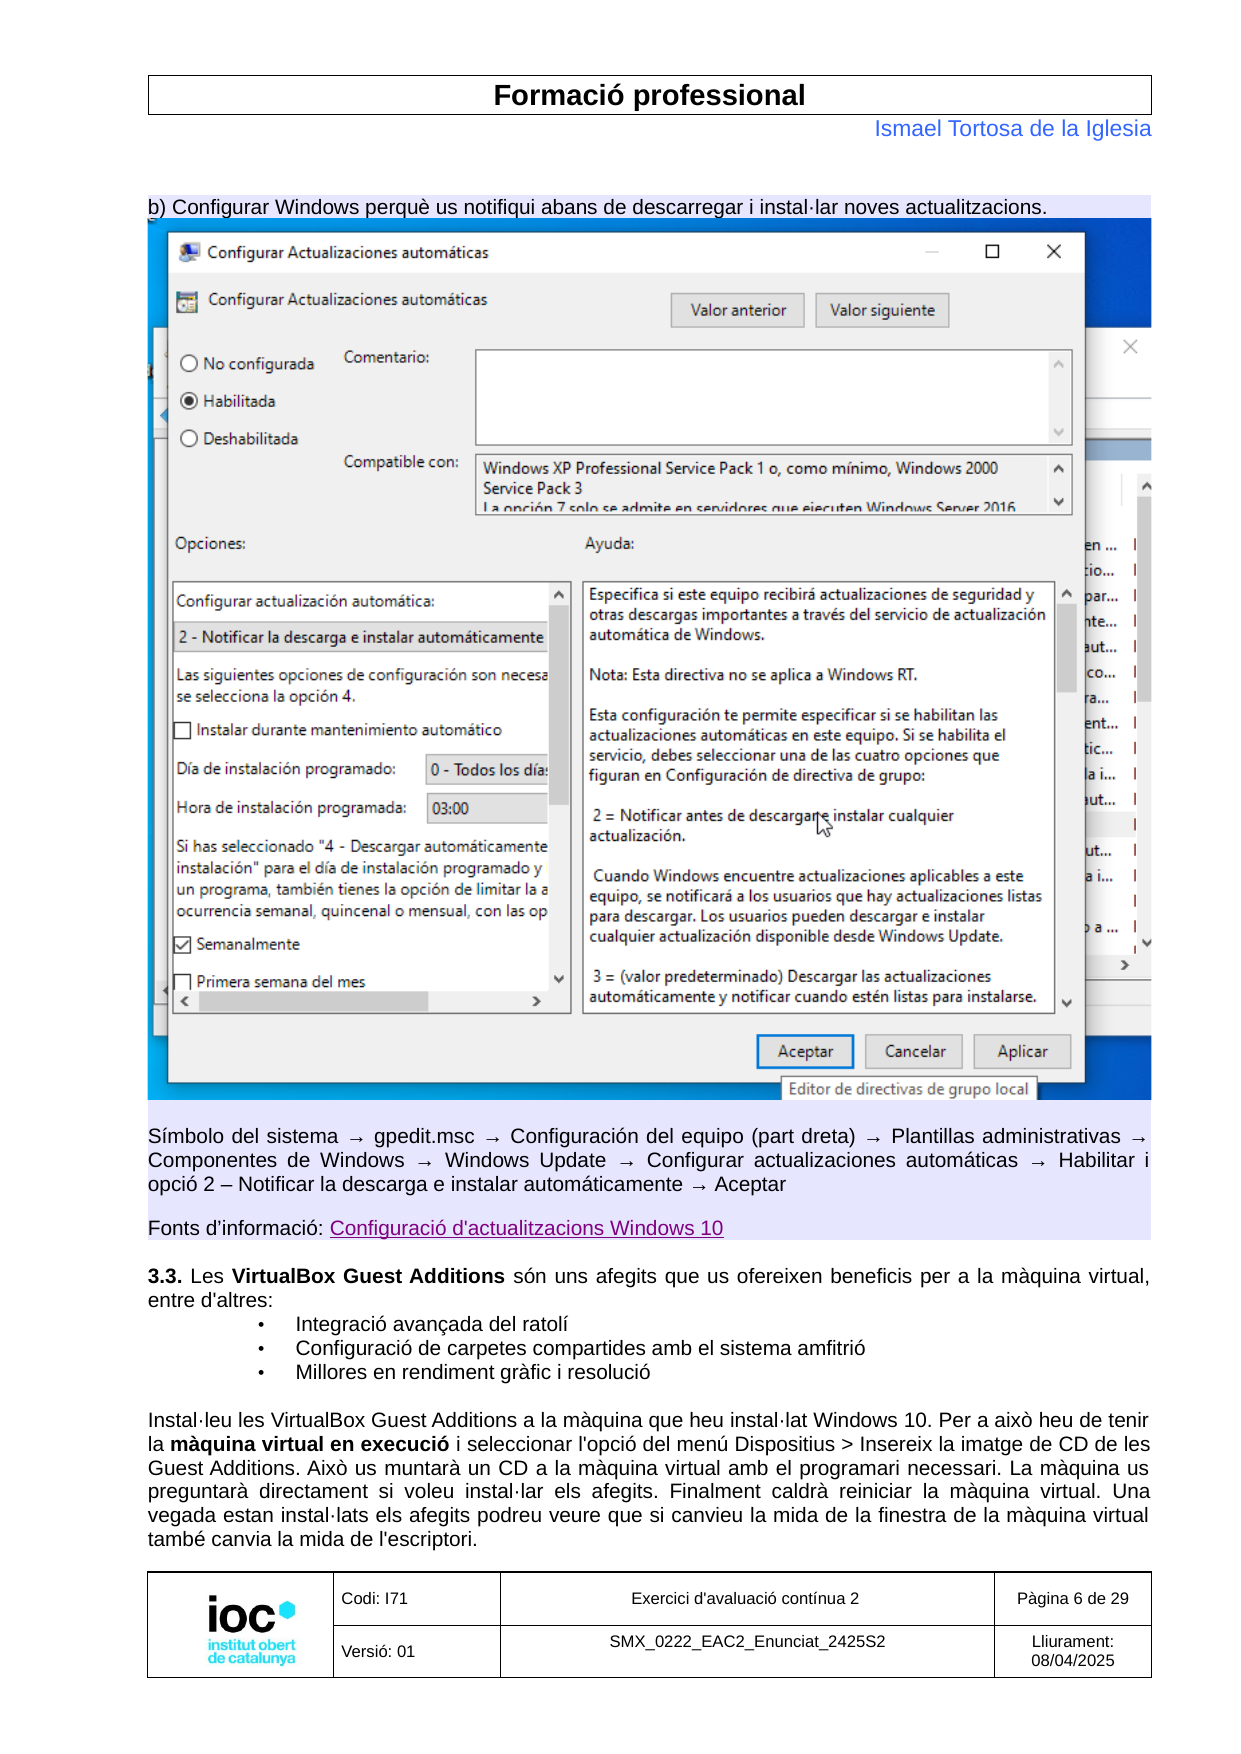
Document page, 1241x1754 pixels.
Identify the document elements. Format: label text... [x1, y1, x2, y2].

text Fonts d’informació: Configuració d'actualitzacions Windows 10 [148, 1216, 1151, 1240]
picture [147, 218, 1152, 1100]
list Configuració de carpetes compartides amb el sistema amfitrió [258, 1336, 1151, 1359]
text 3.3. Les VirtualBox Guest Additions són uns afegits que us ofereixen beneficis per a la màquina virtual, entre d'altres: [148, 1264, 1151, 1312]
text b) Configurar Windows perquè us notifiqui abans de descarregar i instal·lar noves actualitzacions. [148, 195, 1151, 218]
list Instal·leu les VirtualBox Guest Additions a la màquina que heu instal·lat Windows 10. Per a això heu de tenir la màquina virtual en execució i seleccionar l'opció del menú Dispositius > Insereix la imatge de CD de les Guest Additions. Això us muntarà un CD a la màquina virtual amb el programari necessari. La màquina us preguntarà directament si voleu instal·lar els afegits. Finalment caldrà reiniciar la màquina virtual. Una vegada estan instal·lats els afegits podreu veure que si canvieu la mida de la finestra de la màquina virtual també canvia la mida de l'escriptori. [110, 1407, 1151, 1551]
picture [195, 1581, 309, 1677]
list Integració avançada del ratolí [258, 1312, 1151, 1336]
text Símbolo del sistema → gpedit.msc → Configuración del equipo (part dreta) → Plantillas administrativas → Componentes de Windows → Windows Update → Configurar actualizaciones automáticas → Habilitar i opció 2 – Notificar la descarga e instalar automáticamente → Aceptar [148, 1123, 1151, 1195]
list Millores en rendiment gràfic i resolució [258, 1359, 1151, 1383]
